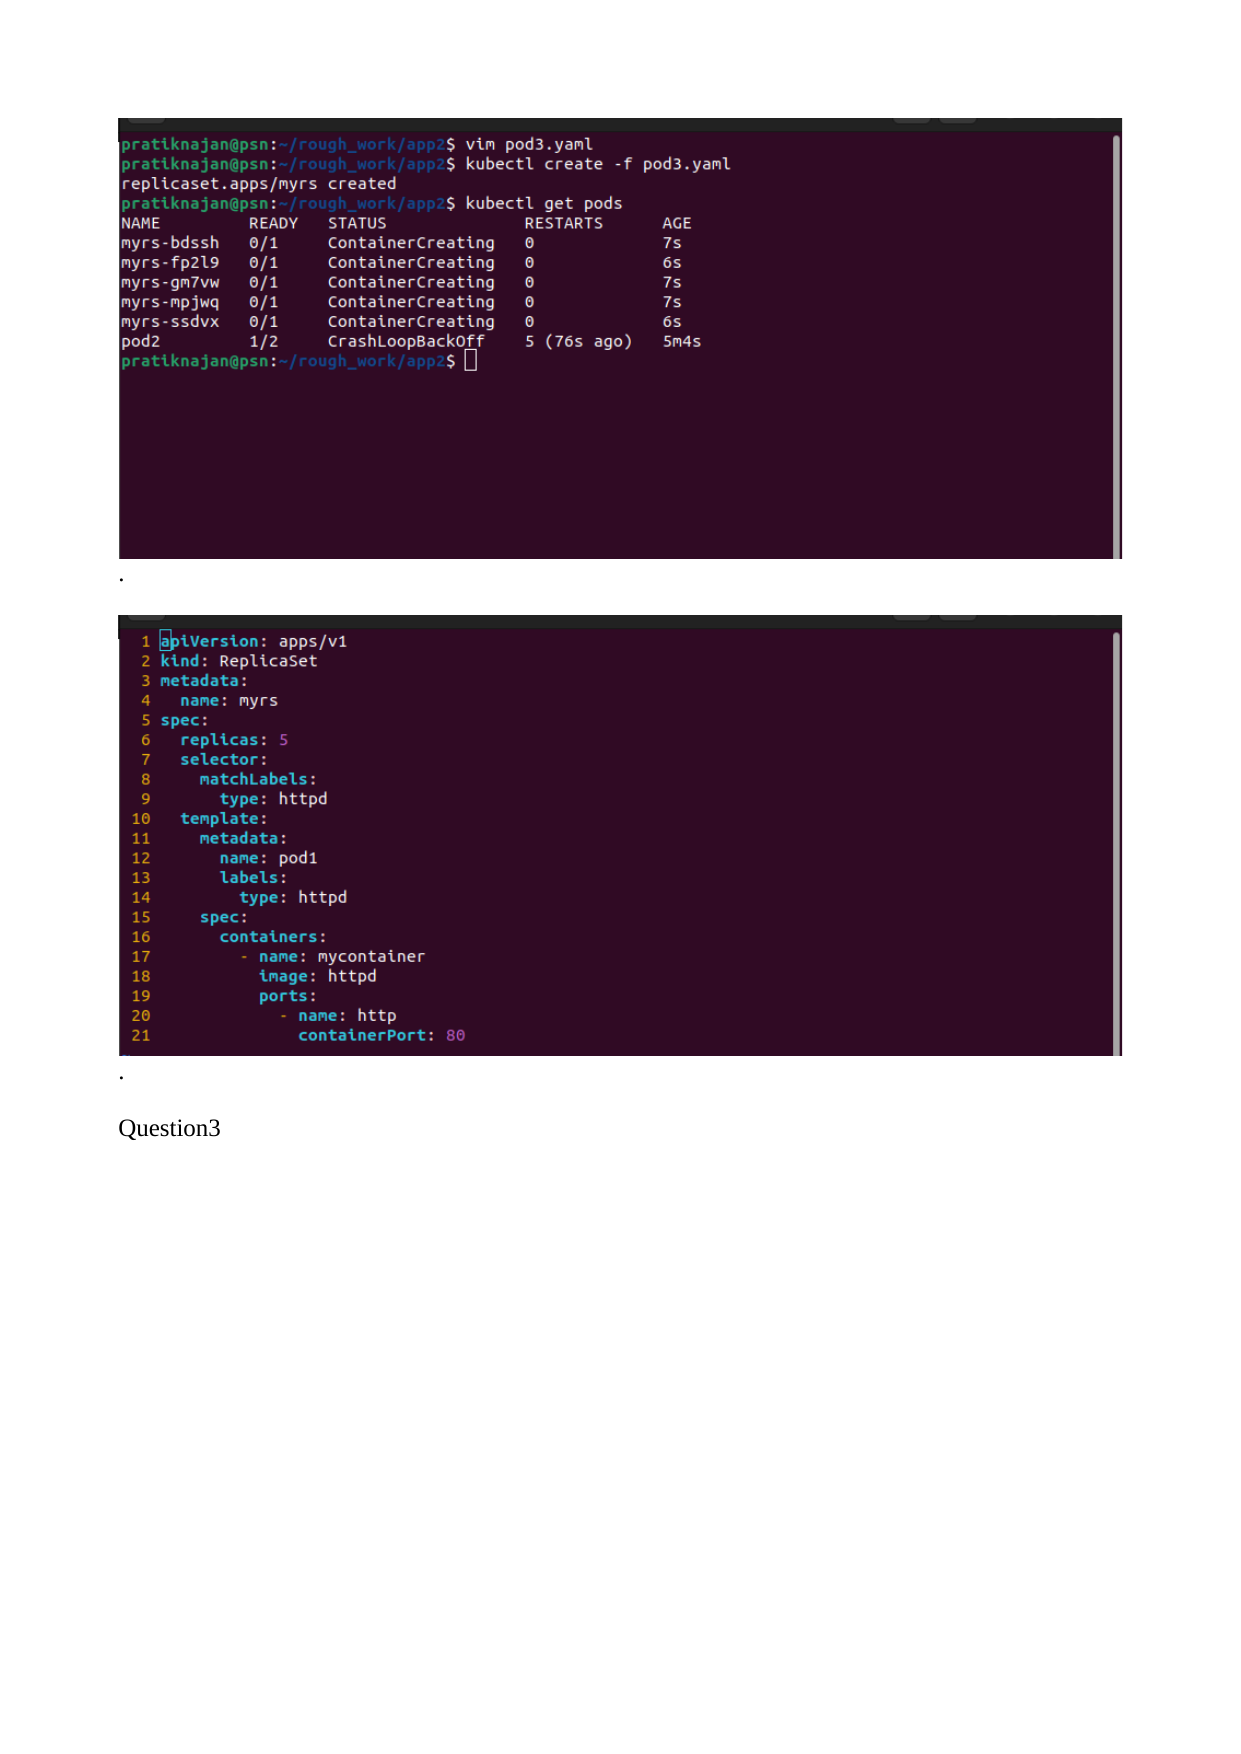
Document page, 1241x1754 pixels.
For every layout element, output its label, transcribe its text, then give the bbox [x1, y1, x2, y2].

text Question3 [118, 1113, 1122, 1142]
picture [118, 615, 1123, 1056]
text . [118, 559, 1122, 587]
picture [118, 118, 1123, 559]
text . [118, 1056, 1122, 1085]
